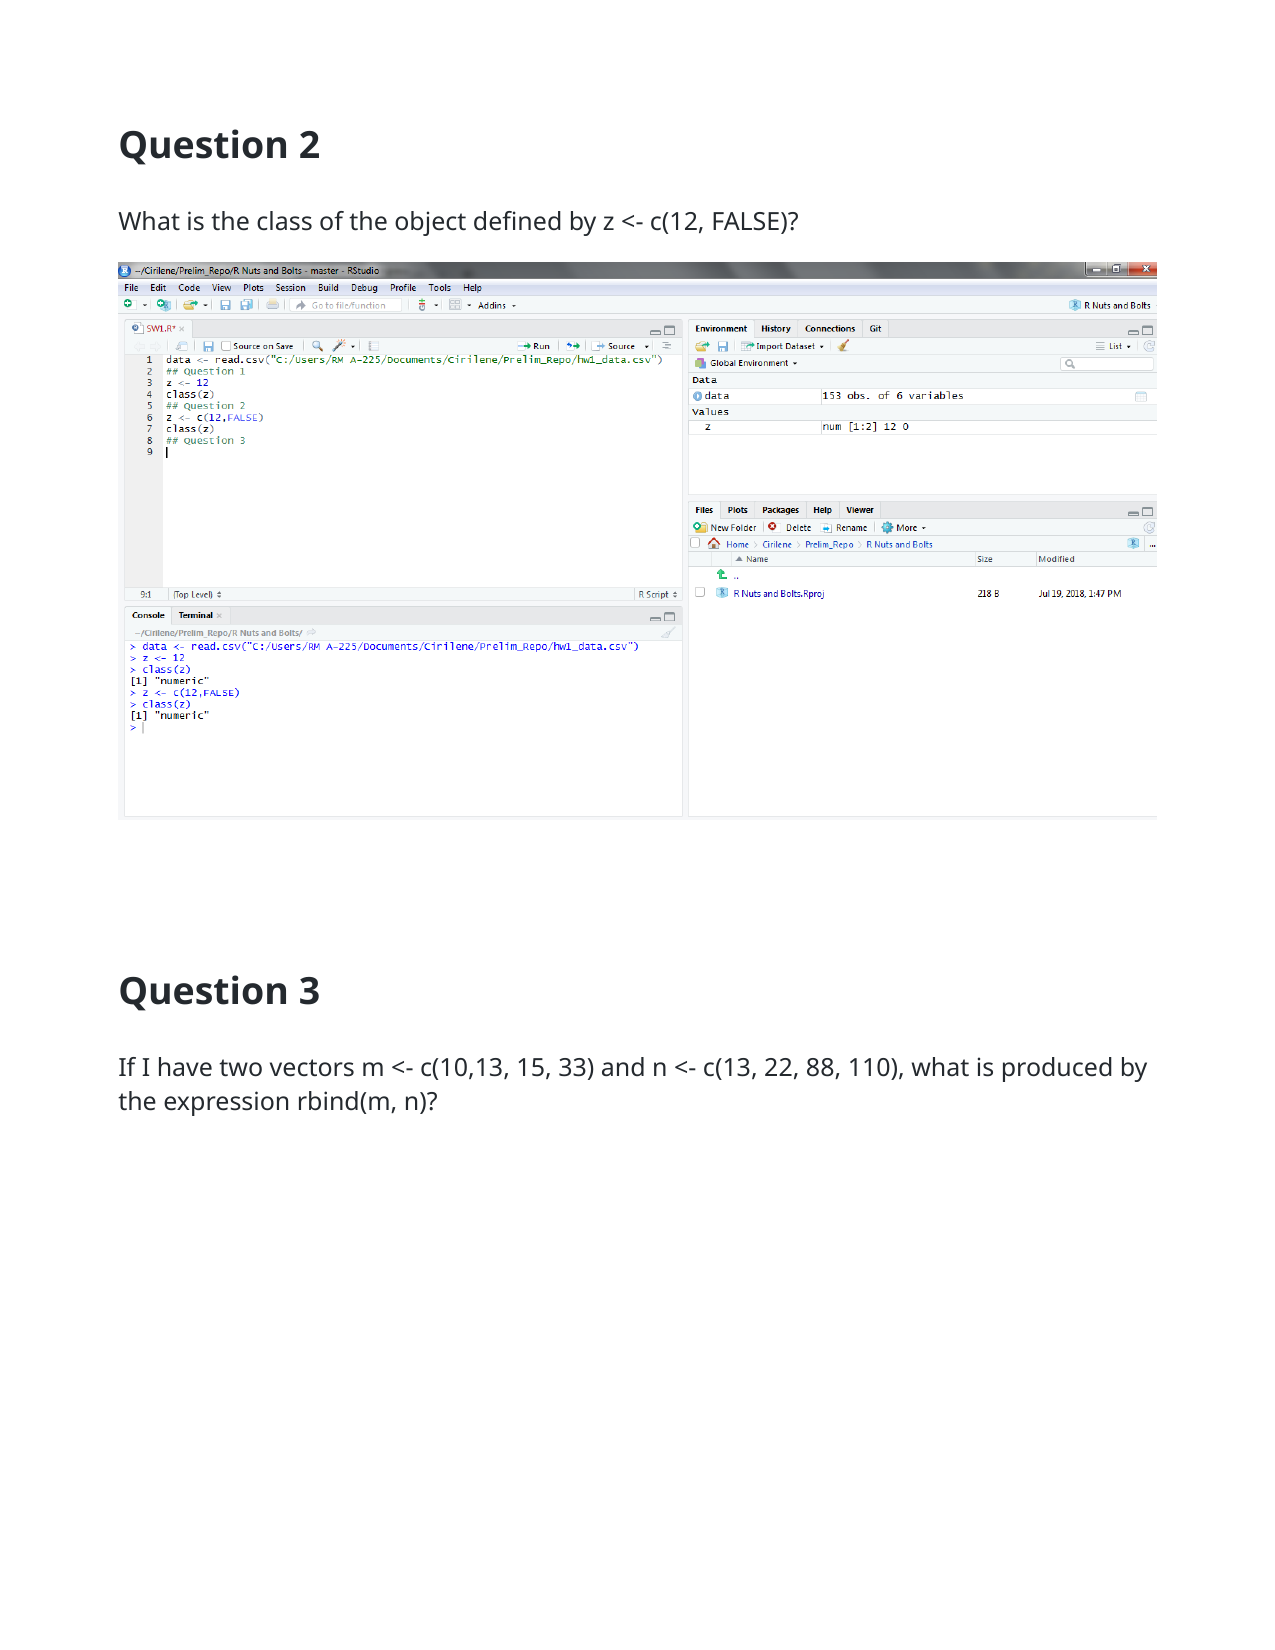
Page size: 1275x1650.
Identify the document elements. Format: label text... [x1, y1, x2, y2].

subtitle Question 2 [118, 118, 1157, 177]
text If I have two vectors m <- c(10,13, 15, 33) and n <- c(13, 22, 88, 110), what is produced by the expression rbind(m, n)? [118, 1050, 1157, 1118]
picture [118, 262, 1157, 820]
subtitle Question 3 [118, 964, 1157, 1024]
text What is the class of the object defined by z <- c(12, FALSE)? [118, 203, 1157, 238]
